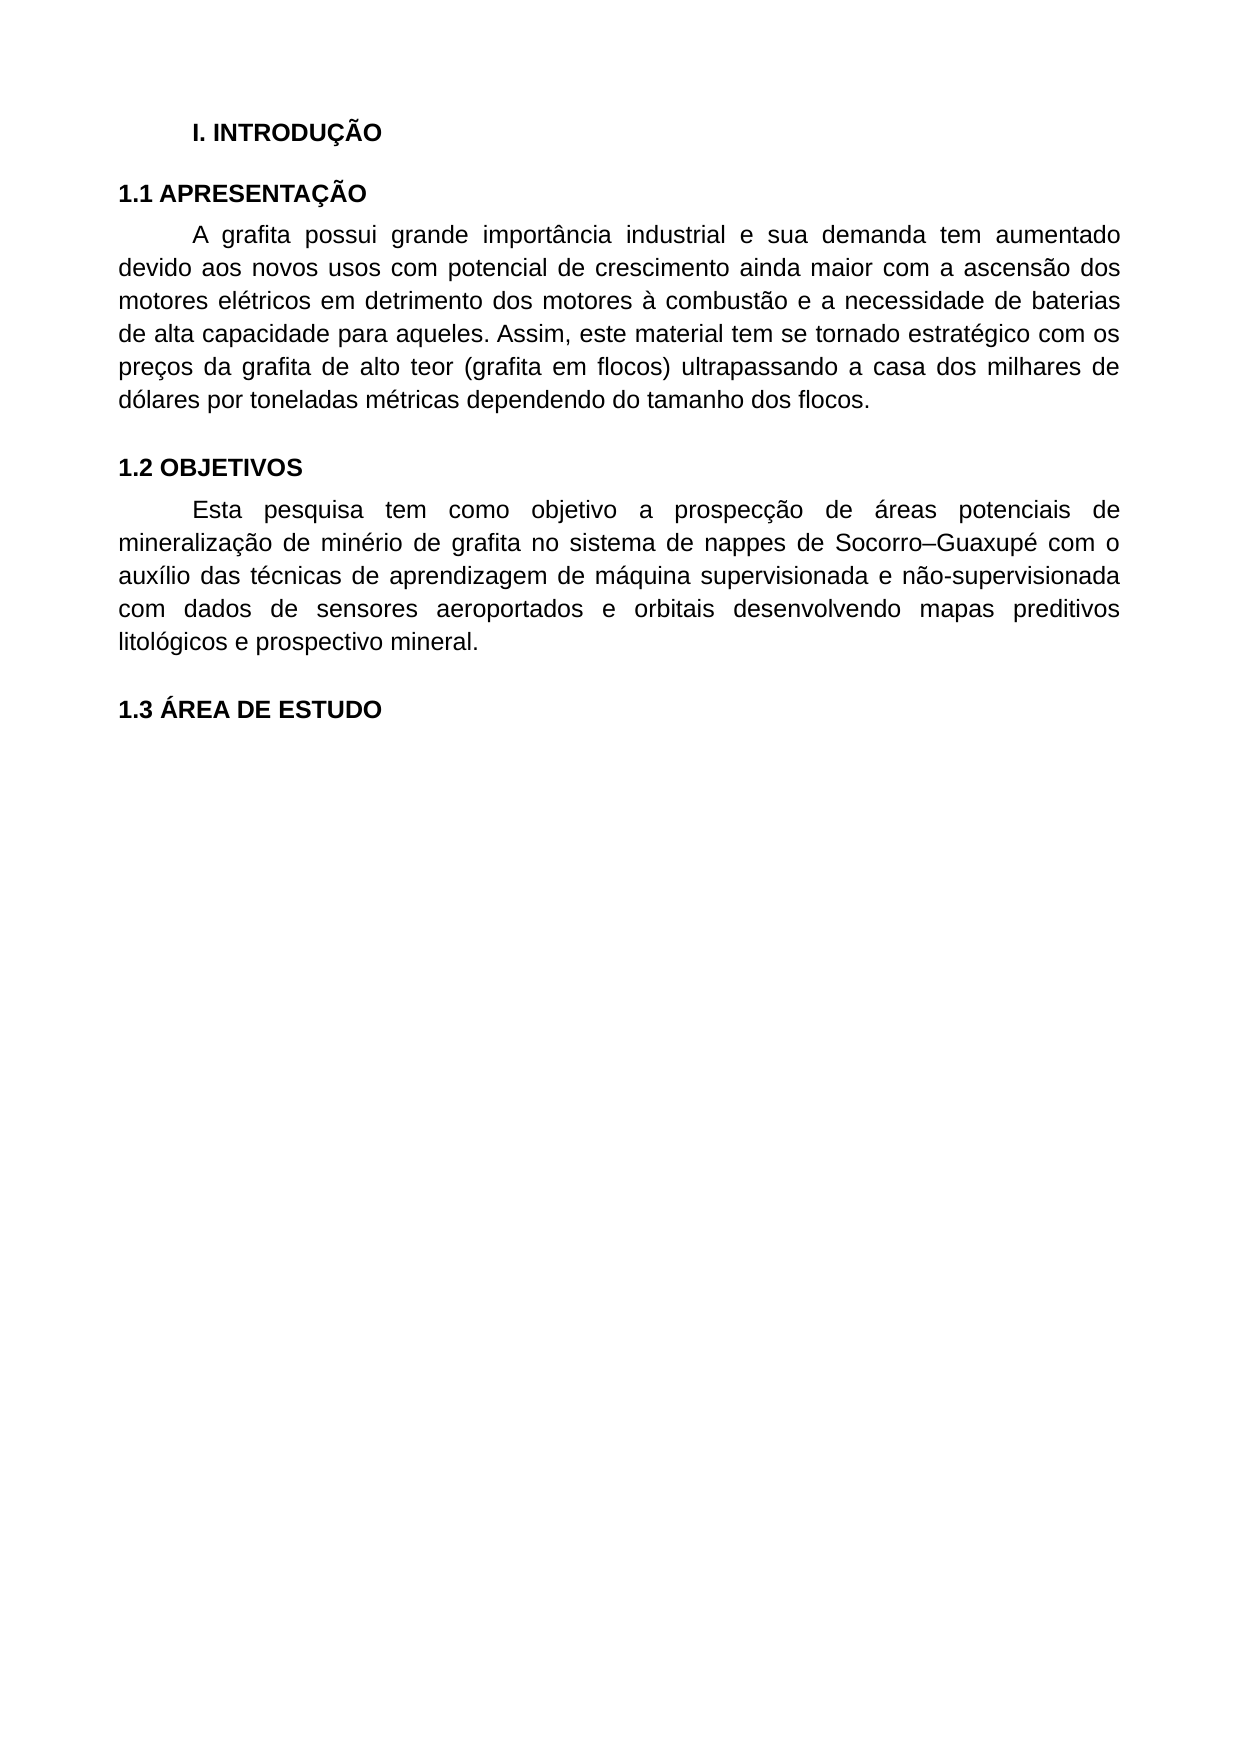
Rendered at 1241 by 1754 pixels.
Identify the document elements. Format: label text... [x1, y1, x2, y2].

subtitle 1.3 ÁREA DE ESTUDO [118, 695, 1122, 724]
text A grafita possui grande importância industrial e sua demanda tem aumentado devido aos novos usos com potencial de crescimento ainda maior com a ascensão dos motores elétricos em detrimento dos motores à combustão e a necessidade de baterias de alta capacidade para aqueles. Assim, este material tem se tornado estratégico com os preços da grafita de alto teor (grafita em flocos) ultrapassando a casa dos milhares de dólares por toneladas métricas dependendo do tamanho dos flocos. [118, 220, 1122, 414]
subtitle 1.1 APRESENTAÇÃO [118, 178, 1122, 207]
subtitle 1.2 OBJETIVOS [118, 453, 1122, 482]
text Esta pesquisa tem como objetivo a prospecção de áreas potenciais de mineralização de minério de grafita no sistema de nappes de Socorro–Guaxupé com o auxílio das técnicas de aprendizagem de máquina supervisionada e não-supervisionada com dados de sensores aeroportados e orbitais desenvolvendo mapas preditivos litológicos e prospectivo mineral. [118, 494, 1122, 655]
subtitle I. INTRODUÇÃO [118, 118, 1122, 147]
